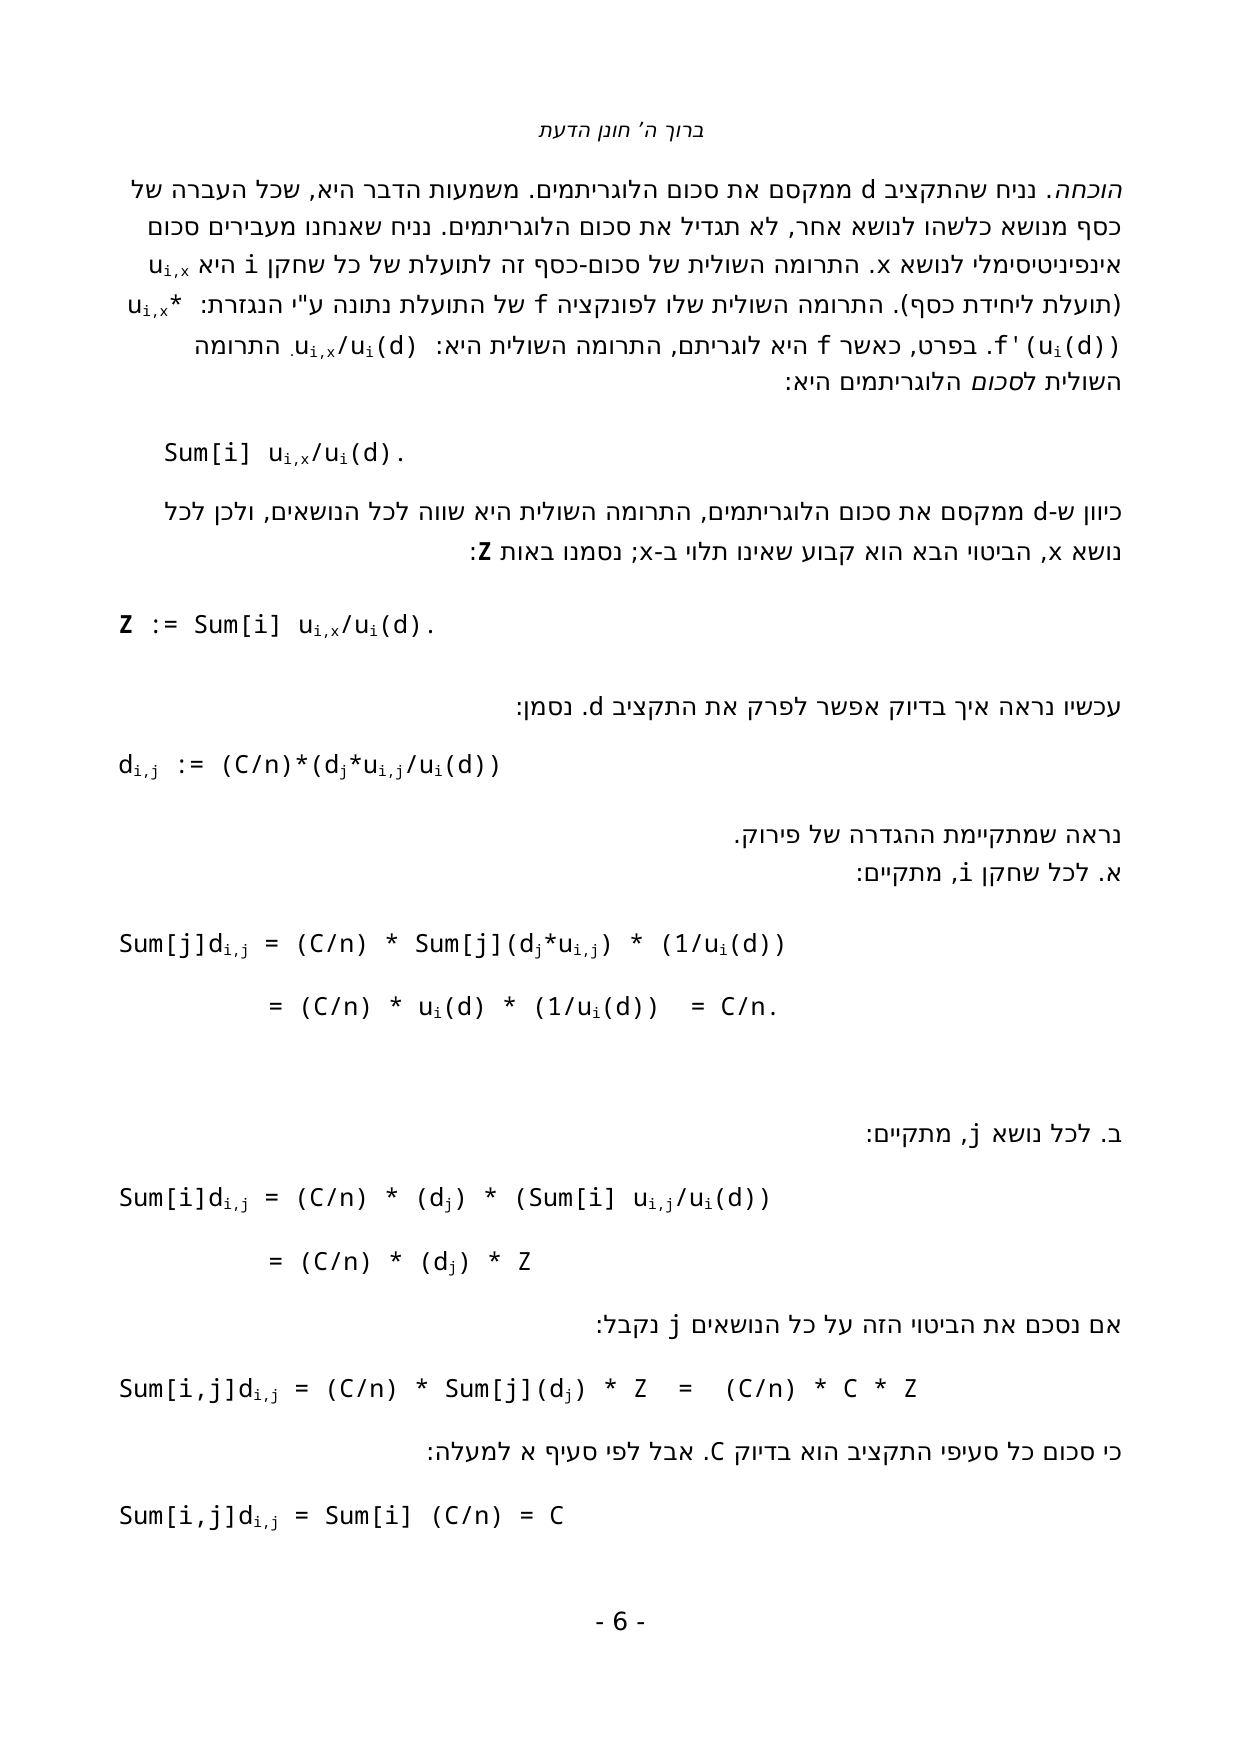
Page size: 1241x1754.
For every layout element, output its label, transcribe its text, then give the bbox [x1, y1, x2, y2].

text ב. לכל נושא j, מתקיים: [118, 1116, 1122, 1150]
text כי סכום כל סעיפי התקציב הוא בדיוק C. אבל לפי סעיף א למעלה: [118, 1434, 1122, 1468]
text כיוון ש-d ממקסם את סכום הלוגריתמים, התרומה השולית היא שווה לכל הנושאים, ולכן לכל נושא x, הביטוי הבא הוא קבוע שאינו תלוי ב-x; נסמנו באות Z: [118, 493, 1122, 567]
text = (C/n) * (dj) * Z [118, 1243, 1122, 1277]
text Sum[i,j]di,j = (C/n) * Sum[j](dj) * Z = (C/n) * C * Z [118, 1370, 1122, 1404]
text Sum[i]di,j = (C/n) * (dj) * (Sum[i] ui,j/ui(d)) [118, 1179, 1122, 1214]
text א. לכל שחקן i, מתקיים: [118, 855, 1122, 889]
text Z := Sum[i] ui,x/ui(d). [118, 607, 1122, 641]
text נראה שמתקיימת ההגדרה של פירוק. [118, 820, 1122, 849]
text di,j := (C/n)*(dj*ui,j/ui(d)) [118, 747, 1122, 781]
text = (C/n) * ui(d) * (1/ui(d)) = C/n. [118, 989, 1122, 1023]
text Sum[i,j]di,j = Sum[i] (C/n) = C [118, 1497, 1122, 1531]
text Sum[j]di,j = (C/n) * Sum[j](dj*ui,j) * (1/ui(d))­ [118, 925, 1122, 959]
text אם נסכם את הביטוי הזה על כל הנושאים j נקבל: [118, 1307, 1122, 1341]
text הוכחה. נניח שהתקציב d ממקסם את סכום הלוגריתמים. משמעות הדבר היא, שכל העברה של כסף מנושא כלשהו לנושא אחר, לא תגדיל את סכום הלוגריתמים. נניח שאנחנו מעבירים סכום אינפיניטיסימלי לנושא x. התרומה השולית של סכום-כסף זה לתועלת של כל שחקן i היא ui,x (תועלת ליחידת כסף). התרומה השולית שלו לפונקציה f של התועלת נתונה ע"י הנגזרת: ui,x*f'(ui(d)). בפרט, כאשר f היא לוגריתם, התרומה השולית היא: ui,x/ui(d). התרומה השולית לסכום הלוגריתמים היא: [118, 172, 1122, 397]
text עכשיו נראה איך בדיוק אפשר לפרק את התקציב d. נסמן: [118, 688, 1122, 722]
text Sum[i] ui,x/ui(d). [118, 435, 1122, 469]
